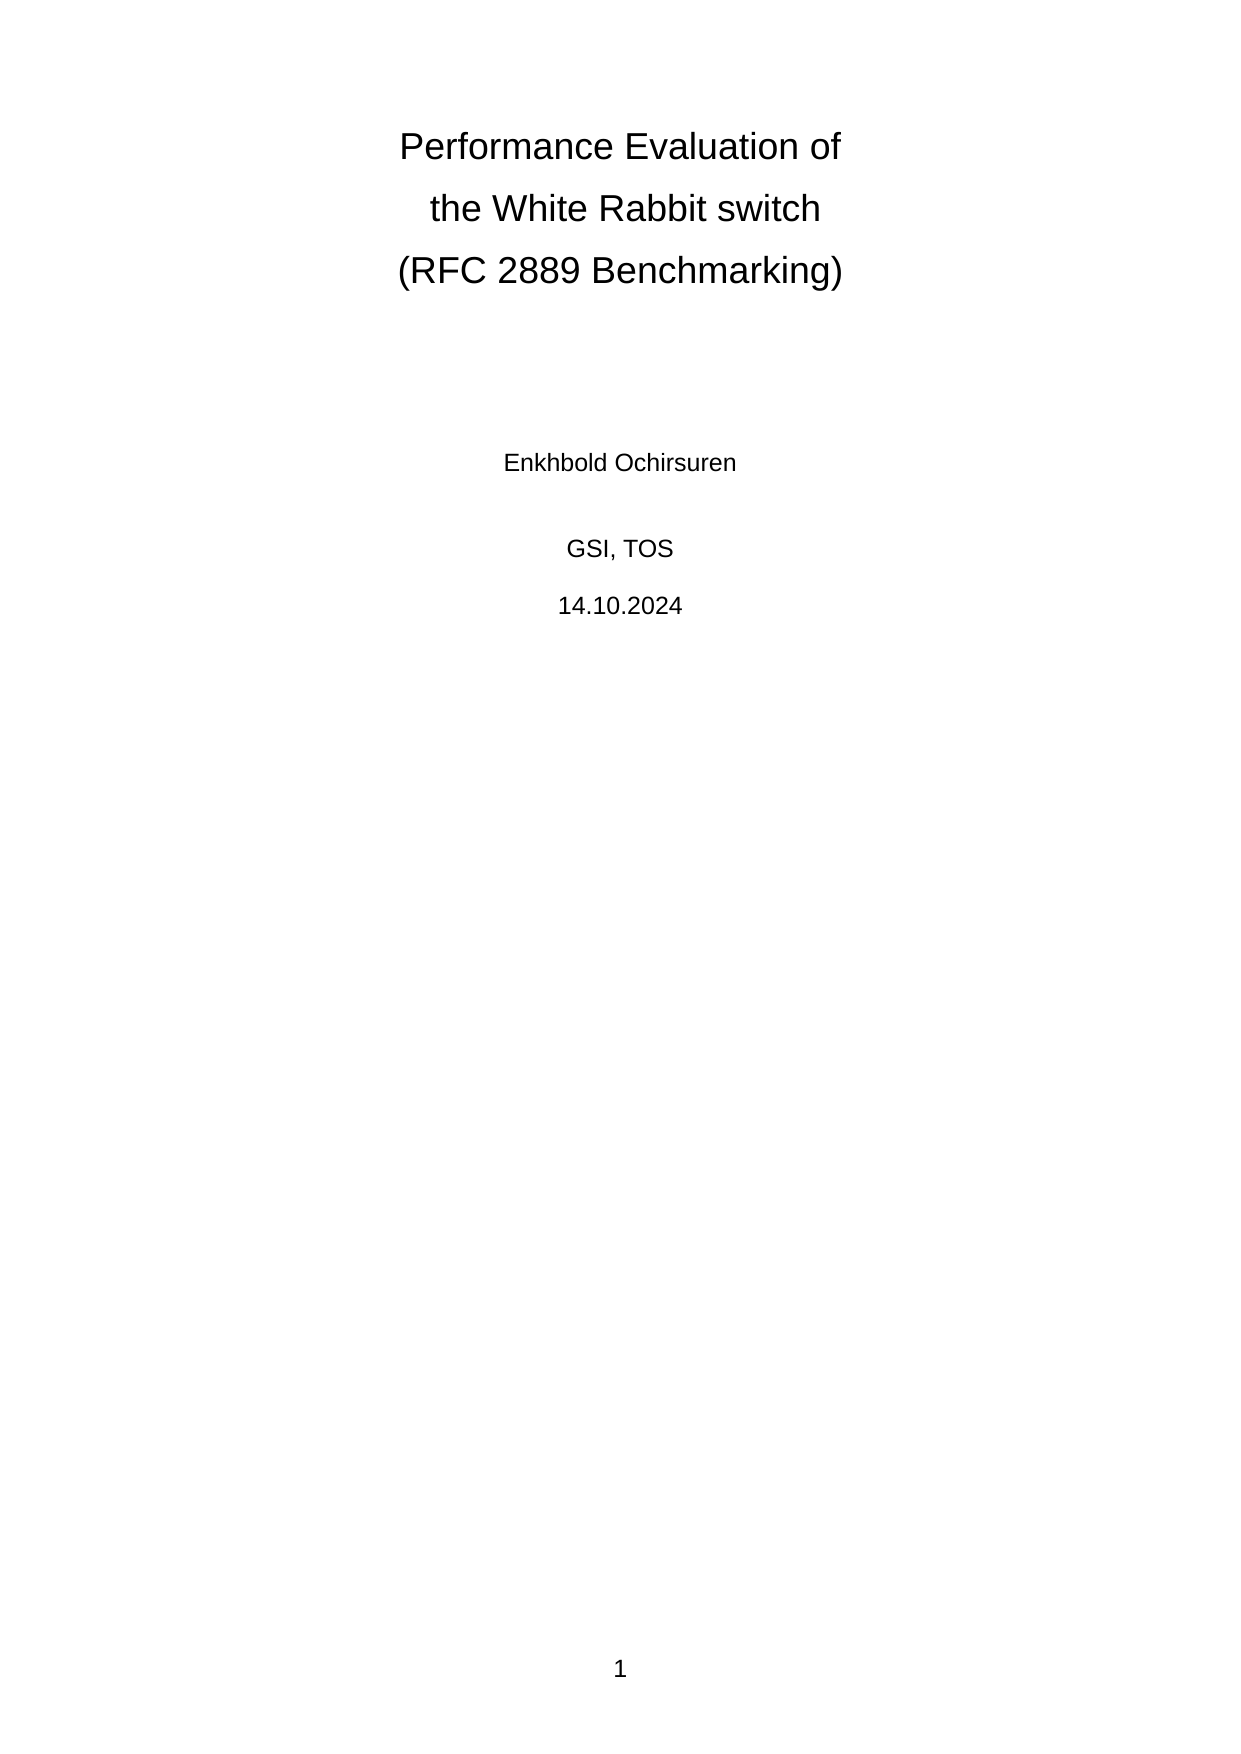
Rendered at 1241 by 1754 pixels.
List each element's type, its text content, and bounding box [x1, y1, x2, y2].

text GSI, TOS [118, 534, 1122, 562]
text 14.10.2024 [118, 591, 1122, 620]
text Enkhbold Ochirsuren [118, 447, 1122, 476]
subtitle the White Rabbit switch [118, 186, 1122, 229]
subtitle Performance Evaluation of [118, 124, 1122, 167]
subtitle (RFC 2889 Benchmarking) [118, 248, 1122, 291]
